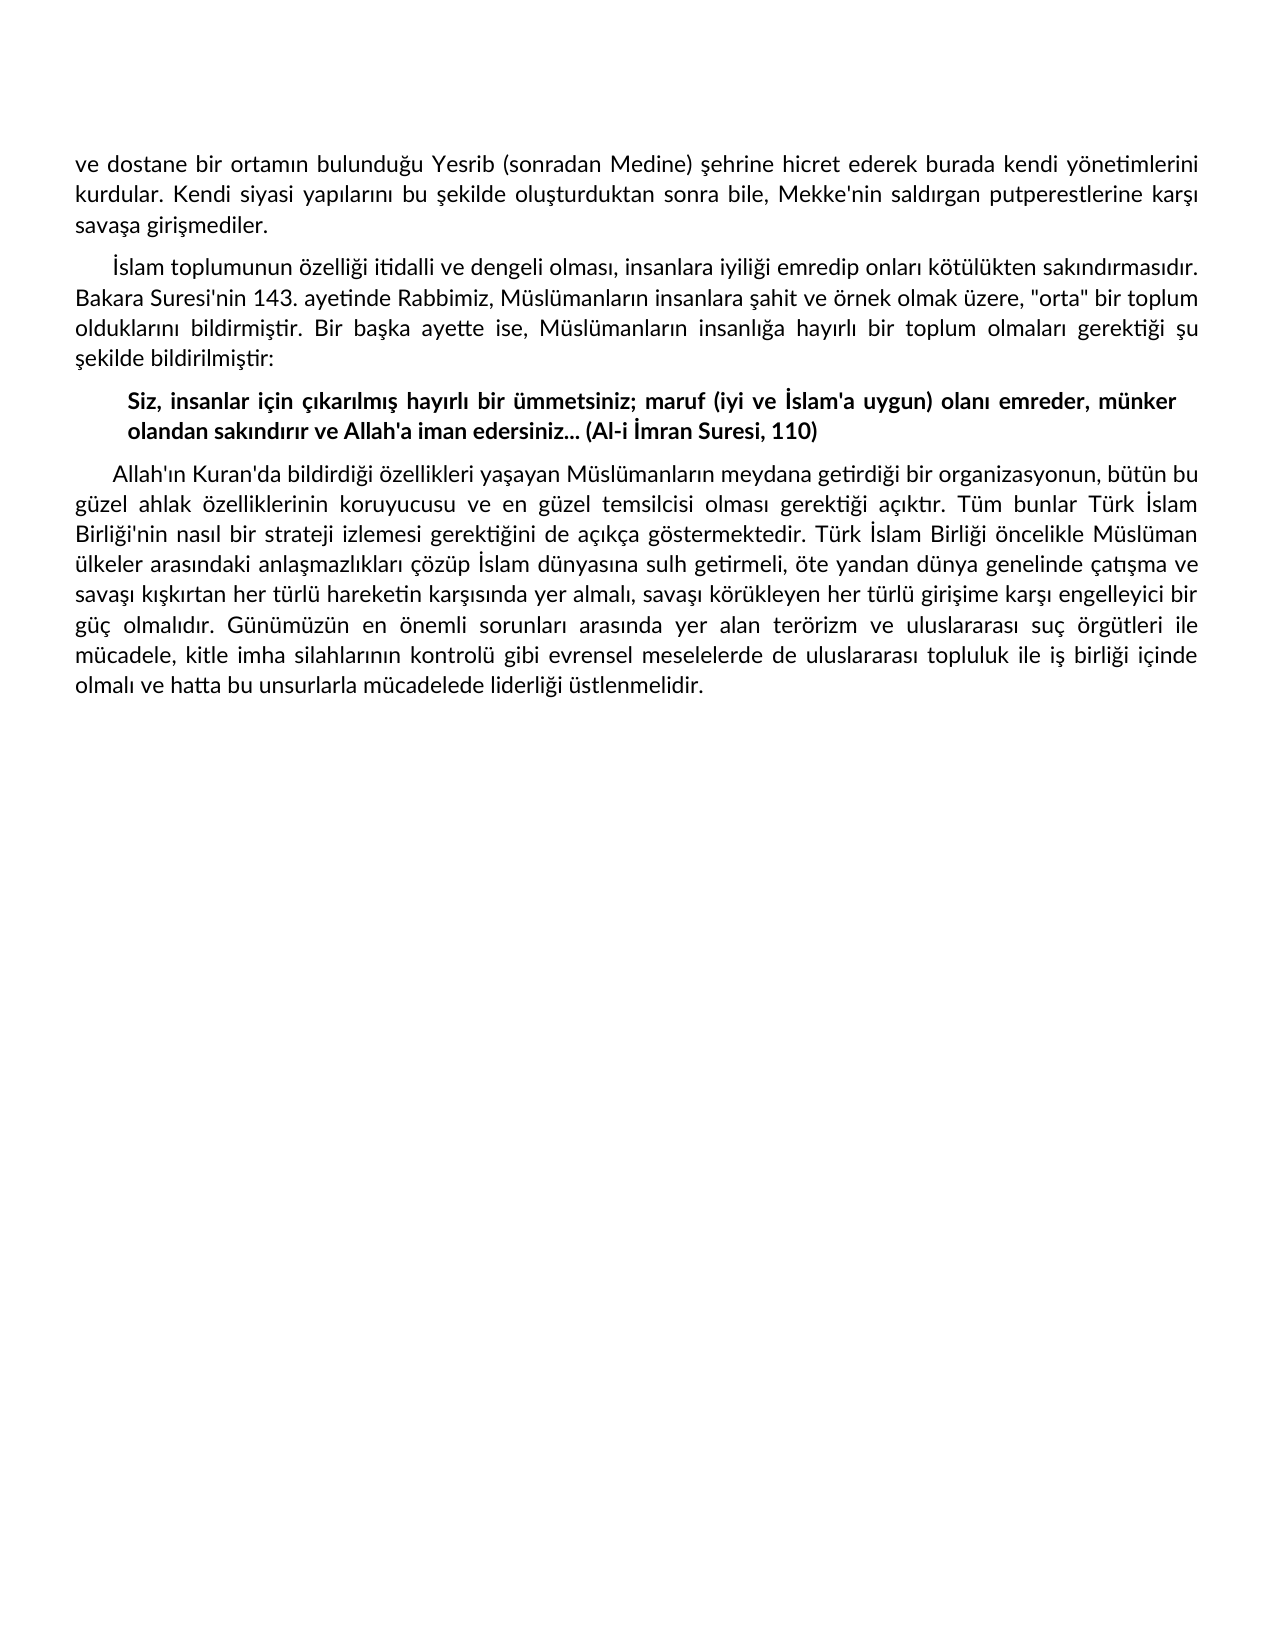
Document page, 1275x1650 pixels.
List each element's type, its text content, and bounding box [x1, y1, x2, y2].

text Siz, insanlar için çıkarılmış hayırlı bir ümmetsiniz; maruf (iyi ve İslam'a uygun) olanı emreder, münker olandan sakındırır ve Allah'a iman edersiniz... (Al-i İmran Suresi, 110) [127, 386, 1177, 444]
text ve dostane bir ortamın bulunduğu Yesrib (sonradan Medine) şehrine hicret ederek burada kendi yönetimlerini kurdular. Kendi siyasi yapılarını bu şekilde oluşturduktan sonra bile, Mekke'nin saldırgan putperestlerine karşı savaşa girişmediler. [75, 150, 1200, 238]
text Allah'ın Kuran'da bildirdiği özellikleri yaşayan Müslümanların meydana getirdiği bir organizasyonun, bütün bu güzel ahlak özelliklerinin koruyucusu ve en güzel temsilcisi olması gerektiği açıktır. Tüm bunlar Türk İslam Birliği'nin nasıl bir strateji izlemesi gerektiğini de açıkça göstermektedir. Türk İslam Birliği öncelikle Müslüman ülkeler arasındaki anlaşmazlıkları çözüp İslam dünyasına sulh getirmeli, öte yandan dünya genelinde çatışma ve savaşı kışkırtan her türlü hareketin karşısında yer almalı, savaşı körükleyen her türlü girişime karşı engelleyici bir güç olmalıdır. Günümüzün en önemli sorunları arasında yer alan terörizm ve uluslararası suç örgütleri ile mücadele, kitle imha silahlarının kontrolü gibi evrensel meselelerde de uluslararası topluluk ile iş birliği içinde olmalı ve hatta bu unsurlarla mücadelede liderliği üstlenmelidir. [75, 459, 1200, 698]
text İslam toplumunun özelliği itidalli ve dengeli olması, insanlara iyiliği emredip onları kötülükten sakındırmasıdır. Bakara Suresi'nin 143. ayetinde Rabbimiz, Müslümanların insanlara şahit ve örnek olmak üzere, "orta" bir toplum olduklarını bildirmiştir. Bir başka ayette ise, Müslümanların insanlığa hayırlı bir toplum olmaları gerektiği şu şekilde bildirilmiştir: [75, 253, 1200, 371]
